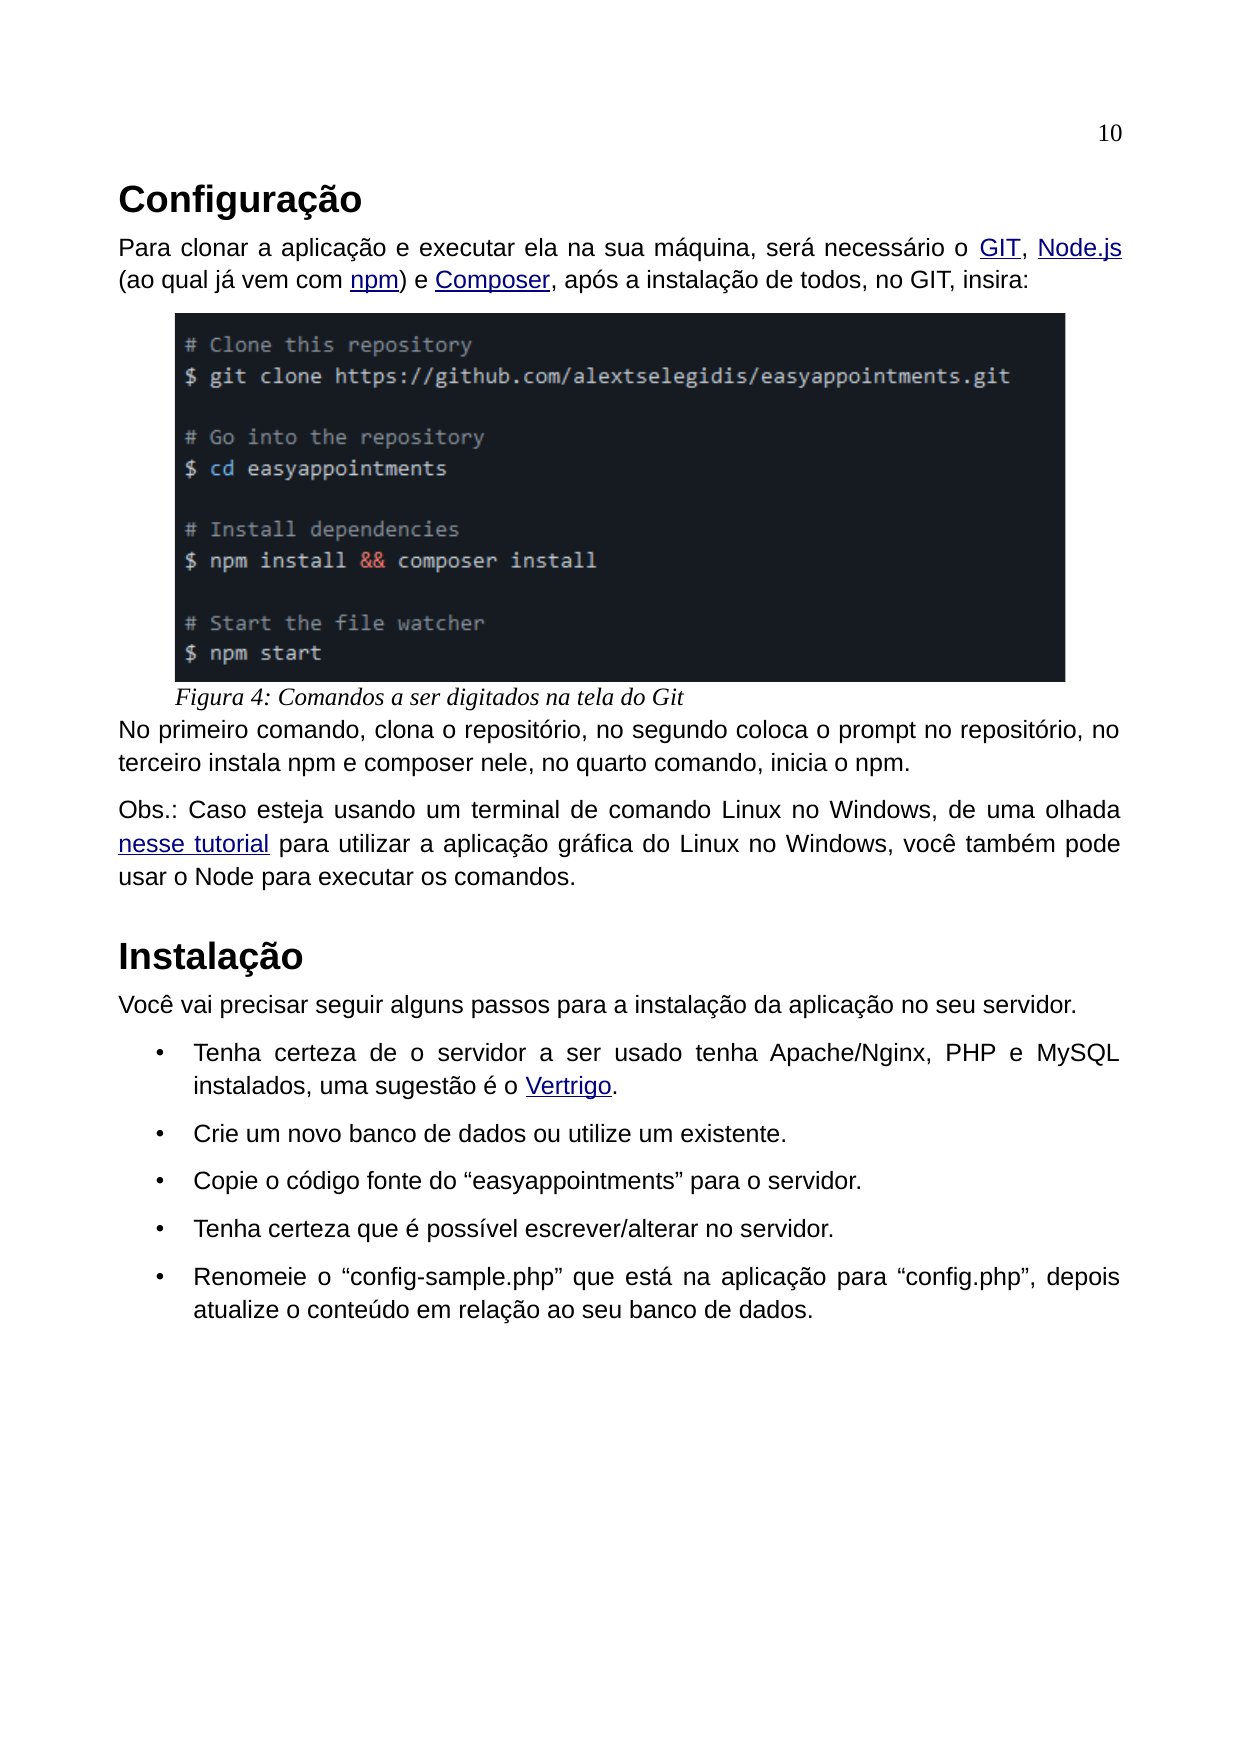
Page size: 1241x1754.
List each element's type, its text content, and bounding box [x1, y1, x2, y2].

text Figura 4: Comandos a ser digitados na tela do Git [175, 682, 1065, 711]
text Obs.: Caso esteja usando um terminal de comando Linux no Windows, de uma olhada nesse tutorial para utilizar a aplicação gráfica do Linux no Windows, você também pode usar o Node para executar os comandos. [118, 796, 1122, 890]
text Para clonar a aplicação e executar ela na sua máquina, será necessário o GIT, Node.js (ao qual já vem com npm) e Composer, após a instalação de todos, no GIT, insira: [118, 232, 1122, 294]
list Tenha certeza que é possível escrever/alterar no servidor. [156, 1214, 1122, 1243]
subtitle Instalação [118, 934, 1122, 978]
list Copie o código fonte do “easyappointments” para o servidor. [156, 1166, 1122, 1195]
text Você vai precisar seguir alguns passos para a instalação da aplicação no seu servidor. [118, 990, 1122, 1019]
picture [174, 313, 1066, 682]
list Crie um novo banco de dados ou utilize um existente. [156, 1119, 1122, 1147]
subtitle Configuração [118, 176, 1122, 220]
text No primeiro comando, clona o repositório, no segundo coloca o prompt no repositório, no terceiro instala npm e composer nele, no quarto comando, inicia o npm. [118, 313, 1122, 777]
list Renomeie o “config-sample.php” que está na aplicação para “config.php”, depois atualize o conteúdo em relação ao seu banco de dados. [156, 1262, 1122, 1324]
list Tenha certeza de o servidor a ser usado tenha Apache/Nginx, PHP e MySQL instalados, uma sugestão é o Vertrigo. [156, 1038, 1122, 1100]
